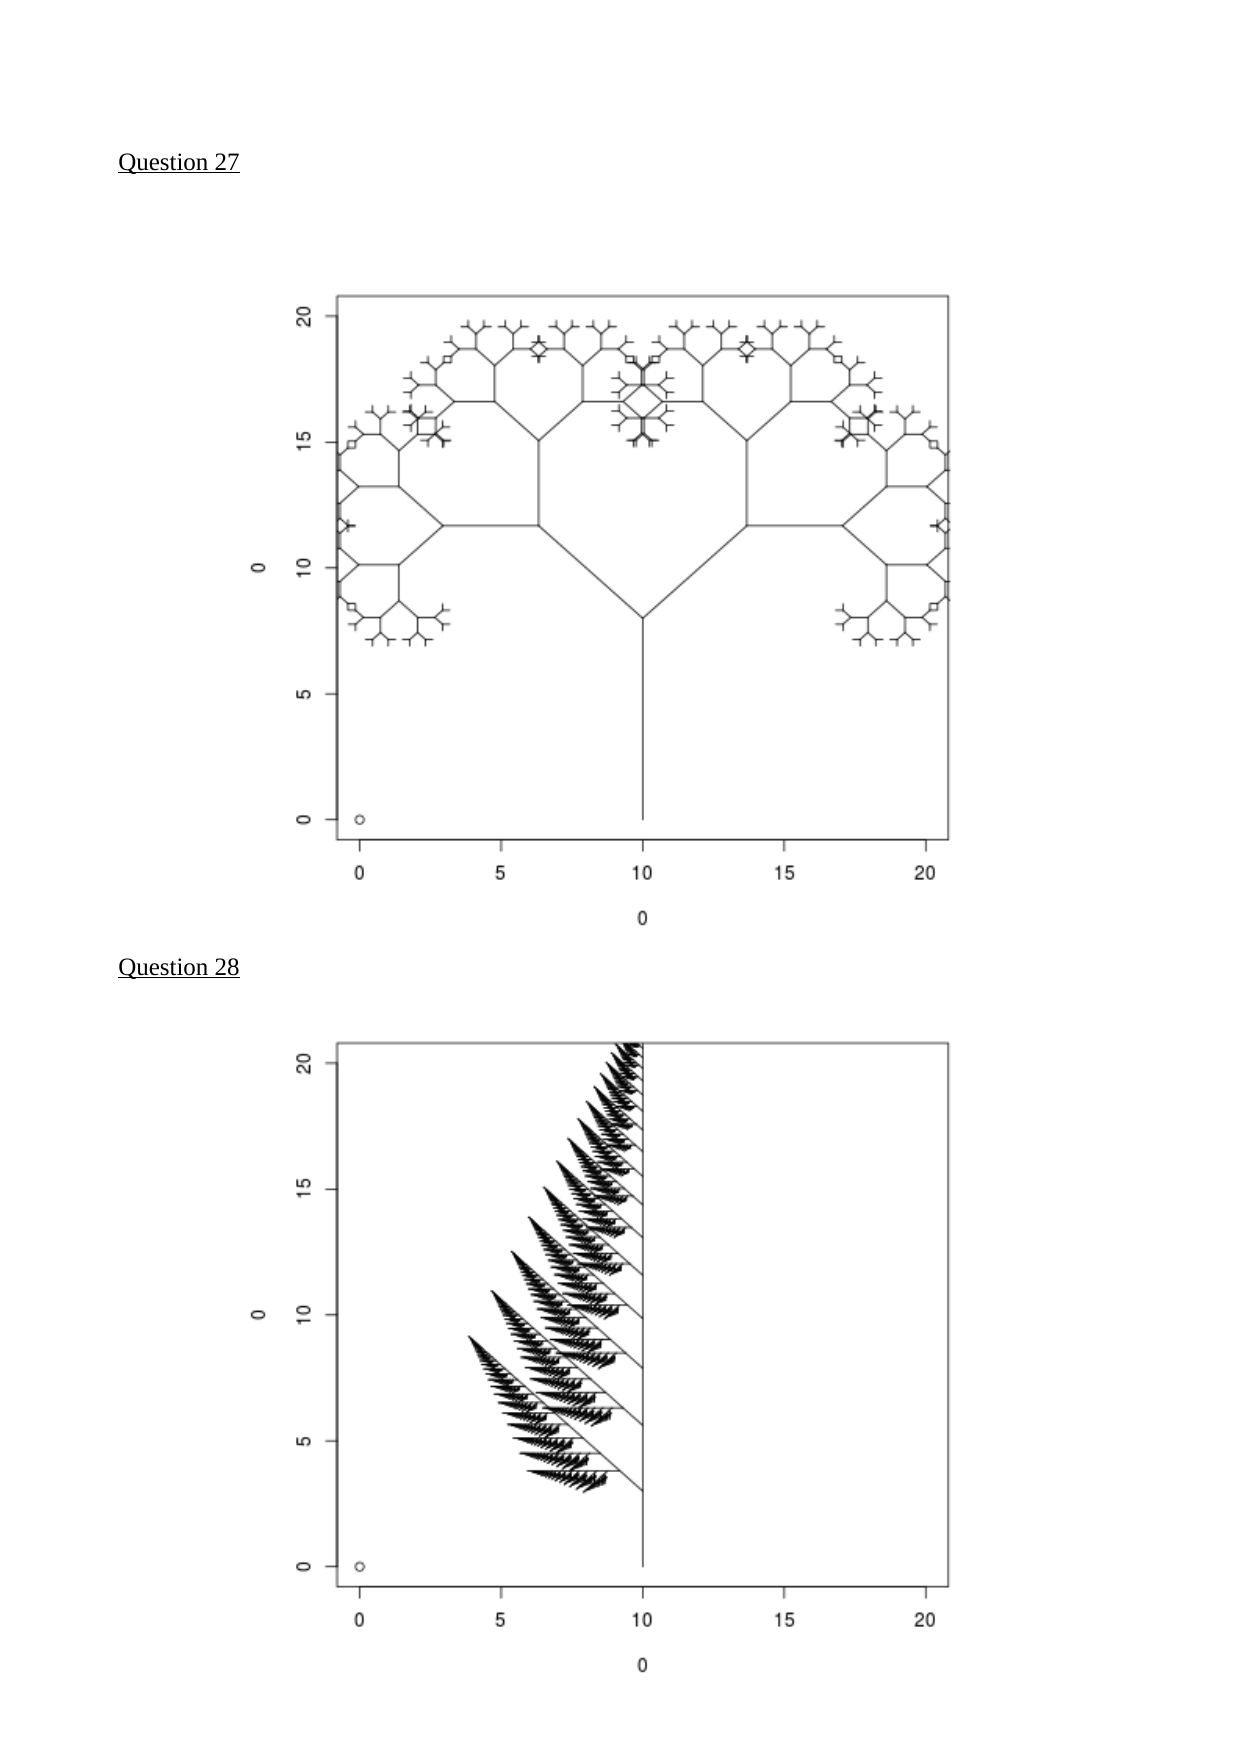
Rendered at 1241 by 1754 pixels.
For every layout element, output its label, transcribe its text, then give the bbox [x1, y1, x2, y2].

text Question 28 [118, 952, 245, 981]
picture [245, 204, 995, 1702]
text Question 27 [118, 147, 1122, 176]
text [995, 952, 1122, 981]
